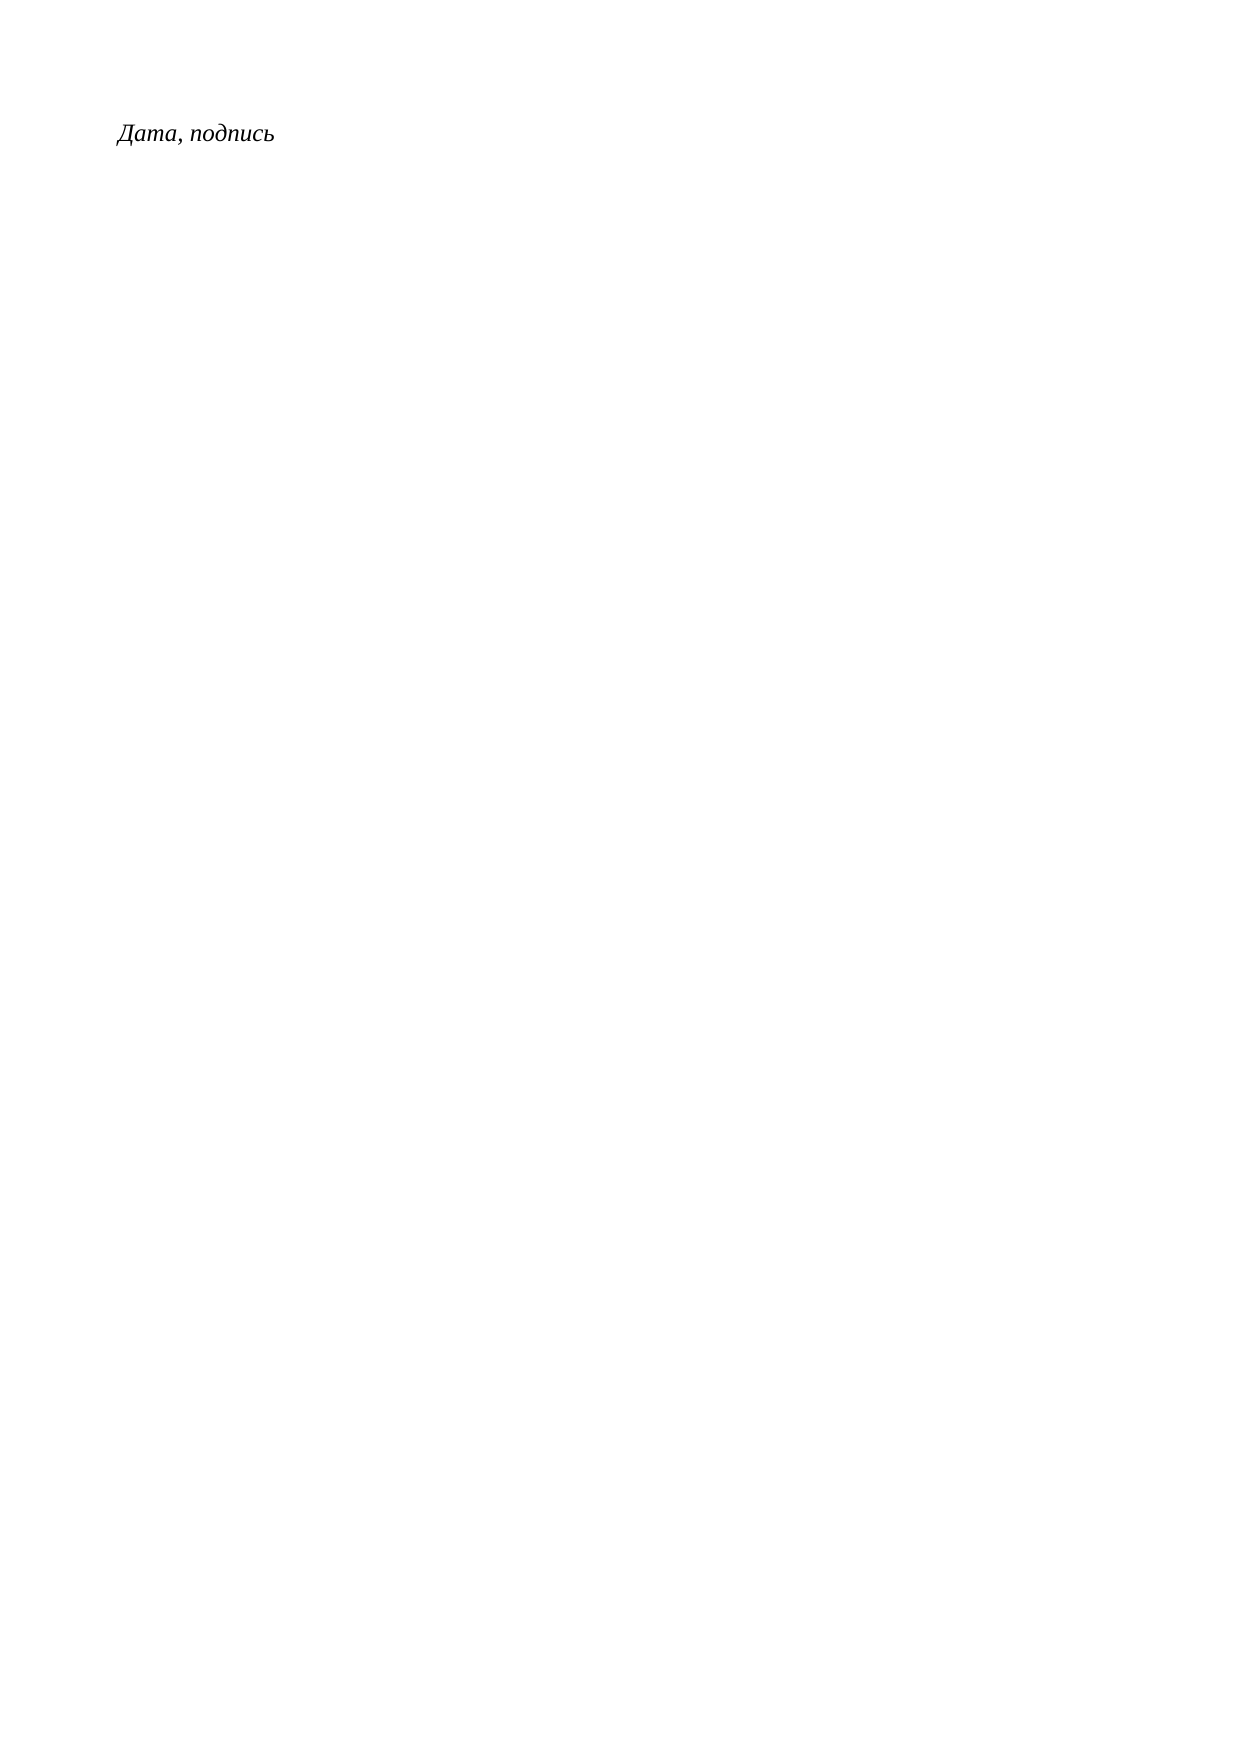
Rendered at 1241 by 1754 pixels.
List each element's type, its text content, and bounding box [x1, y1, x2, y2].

text Дата, подпись [118, 118, 1122, 147]
